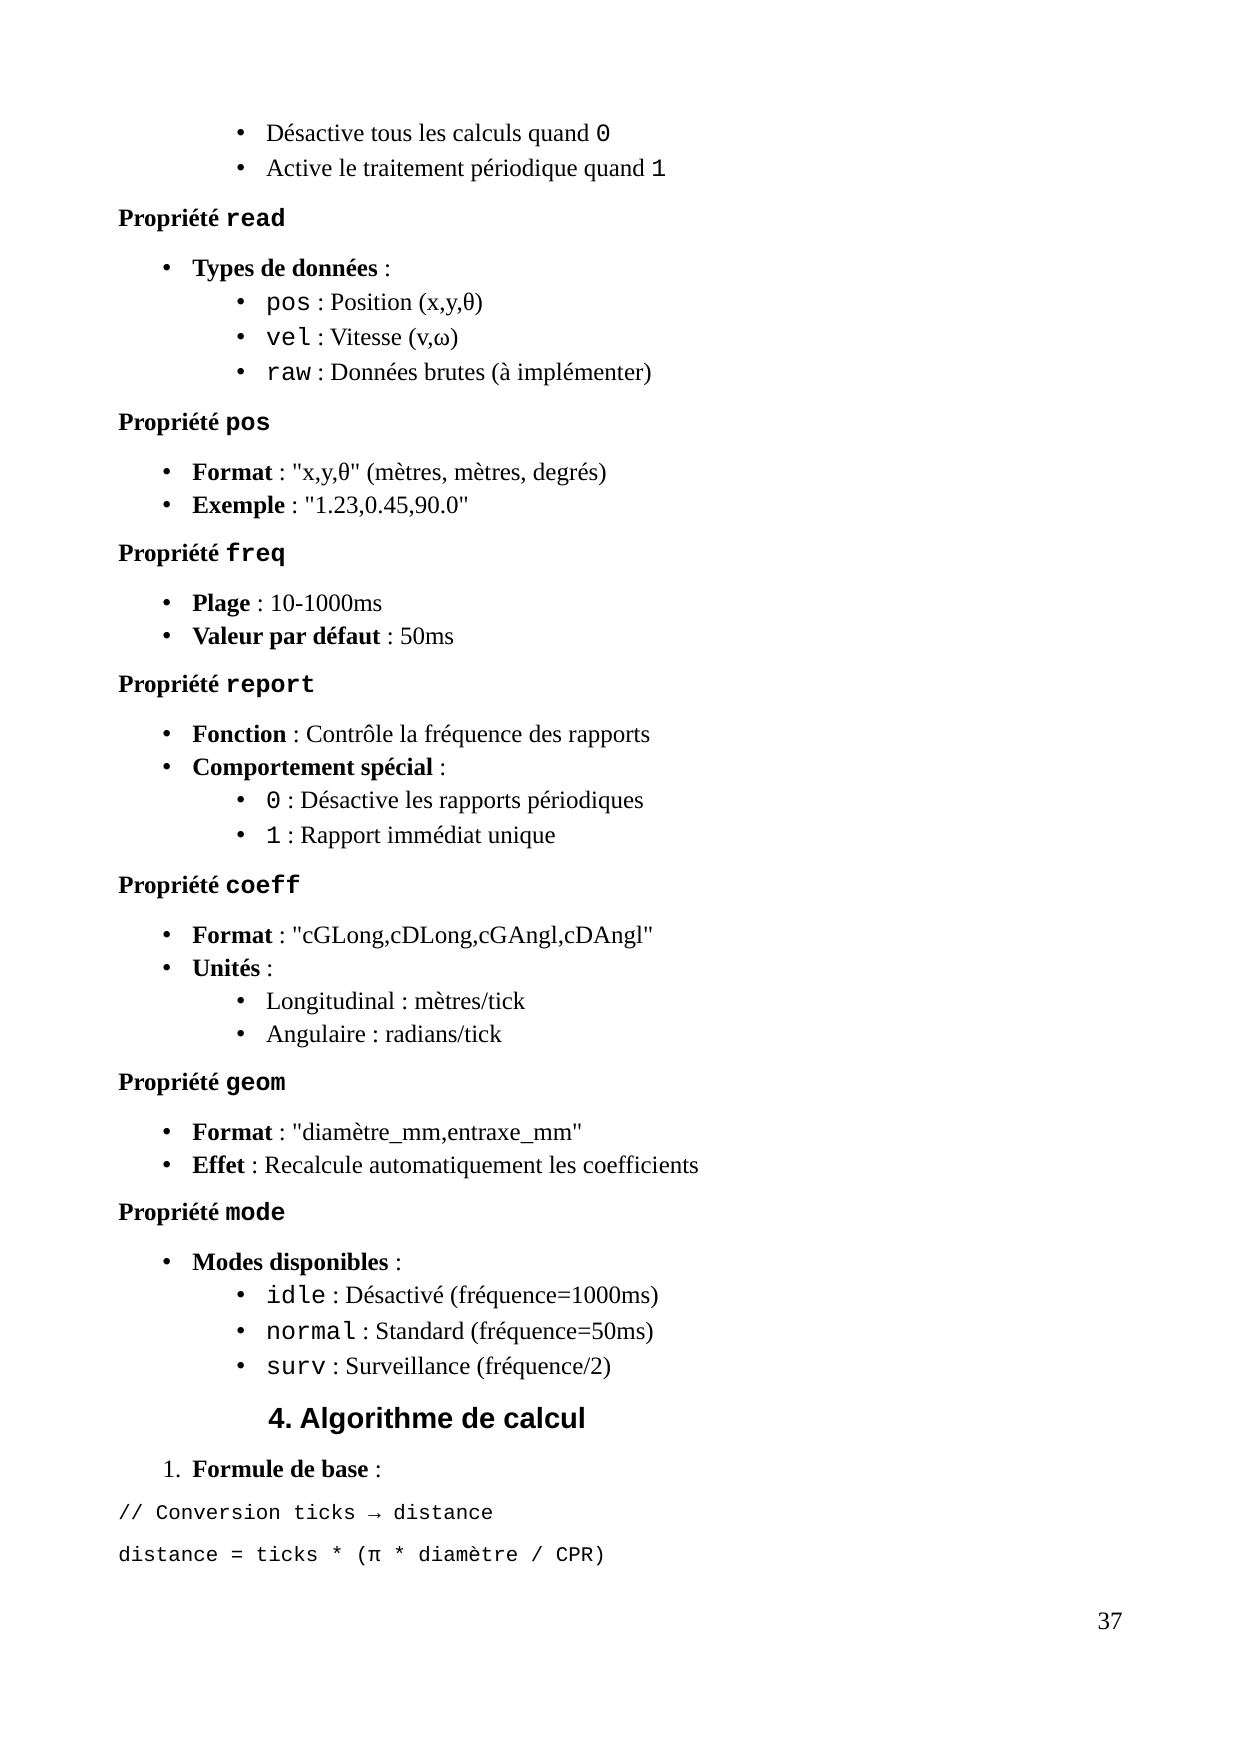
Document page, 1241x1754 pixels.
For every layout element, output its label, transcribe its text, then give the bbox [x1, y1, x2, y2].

subtitle 4. Algorithme de calcul [231, 1401, 1122, 1435]
list Longitudinal : mètres/tick [236, 986, 1122, 1015]
list Angulaire : radians/tick [236, 1019, 1122, 1048]
list idle : Désactivé (fréquence=1000ms) [236, 1280, 1122, 1311]
list Désactive tous les calculs quand 0 [236, 118, 1122, 149]
subtitle Propriété freq [118, 538, 1122, 569]
list vel : Vitesse (v,ω) [236, 322, 1122, 353]
list Types de données : [162, 253, 1122, 282]
list 1 : Rapport immédiat unique [236, 820, 1122, 851]
subtitle Propriété report [118, 669, 1122, 699]
list Comportement spécial : [162, 752, 1122, 780]
list Format : "x,y,θ" (mètres, mètres, degrés) [162, 457, 1122, 486]
subtitle Propriété geom [118, 1067, 1122, 1098]
list Effet : Recalcule automatiquement les coefficients [162, 1150, 1122, 1178]
list Active le traitement périodique quand 1 [236, 153, 1122, 184]
list normal : Standard (fréquence=50ms) [236, 1316, 1122, 1347]
subtitle Propriété read [118, 203, 1122, 234]
list Modes disponibles : [162, 1247, 1122, 1276]
list Unités : [162, 953, 1122, 982]
list Format : "diamètre_mm,entraxe_mm" [162, 1117, 1122, 1146]
list Exemple : "1.23,0.45,90.0" [162, 490, 1122, 519]
text // Conversion ticks → distance [118, 1502, 1122, 1526]
subtitle Propriété mode [118, 1197, 1122, 1228]
list Plage : 10-1000ms [162, 588, 1122, 617]
list Fonction : Contrôle la fréquence des rapports [162, 719, 1122, 747]
list Valeur par défaut : 50ms [162, 621, 1122, 650]
list Formule de base : [162, 1454, 1122, 1483]
text distance = ticks * (π * diamètre / CPR) [118, 1544, 1122, 1567]
list raw : Données brutes (à implémenter) [236, 357, 1122, 388]
list 0 : Désactive les rapports périodiques [236, 785, 1122, 816]
list pos : Position (x,y,θ) [236, 287, 1122, 317]
list Format : "cGLong,cDLong,cGAngl,cDAngl" [162, 920, 1122, 949]
subtitle Propriété pos [118, 407, 1122, 438]
list surv : Surveillance (fréquence/2) [236, 1351, 1122, 1382]
subtitle Propriété coeff [118, 870, 1122, 901]
